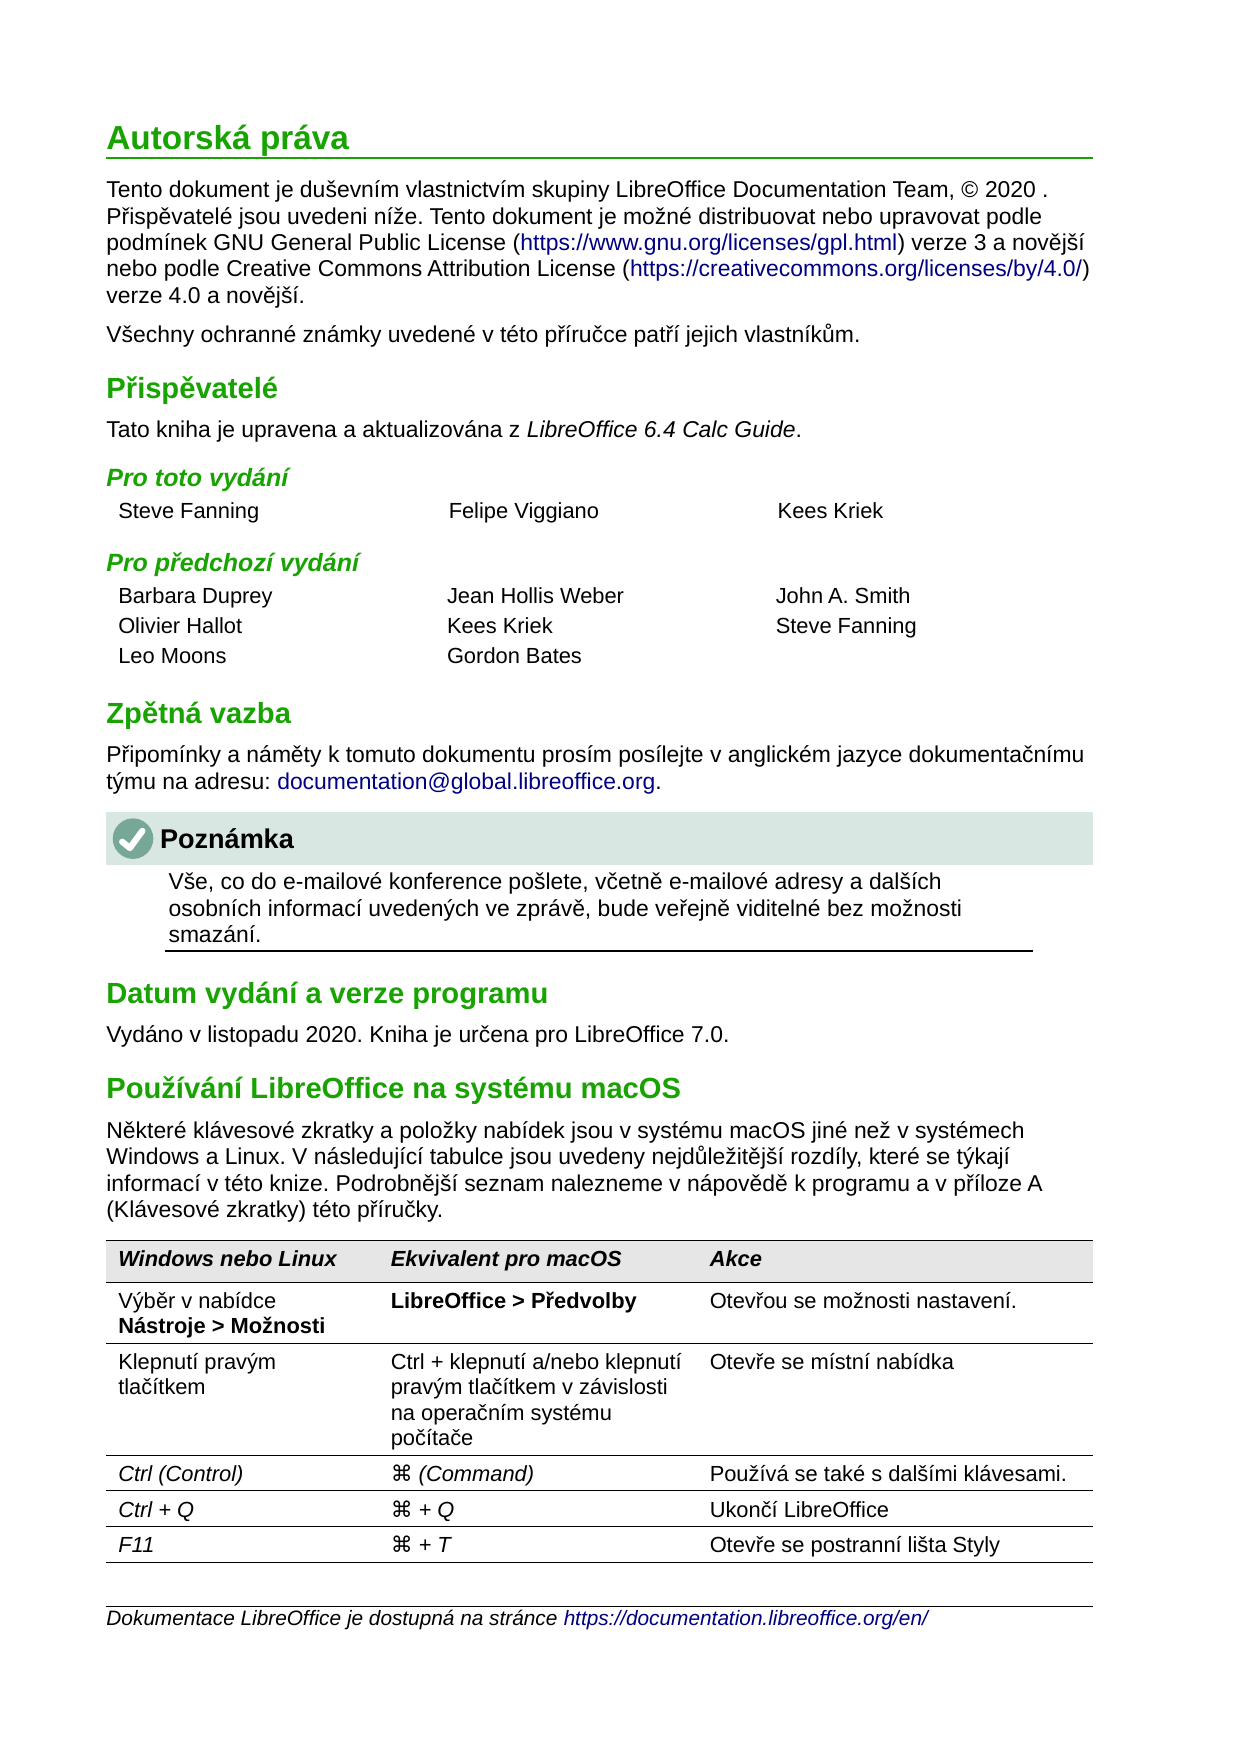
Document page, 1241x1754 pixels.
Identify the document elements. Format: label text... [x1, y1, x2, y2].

text Všechny ochranné známky uvedené v této příručce patří jejich vlastníkům. [106, 321, 1093, 347]
subtitle Poznámka [106, 812, 1093, 865]
table_cell Otevřou se možnosti nastavení. [698, 1283, 1093, 1343]
subtitle Datum vydání a verze programu [106, 976, 1093, 1010]
table_cell Kees Kriek [435, 613, 764, 643]
text Vše, co do e-mailové konference pošlete, včetně e-mailové adresy a dalších osobních informací uvedených ve zprávě, bude veřejně viditelné bez možnosti smazání. [165, 865, 1033, 950]
subtitle Zpětná vazba [106, 696, 1093, 730]
subtitle Pro toto vydání [106, 463, 1093, 492]
table_cell Ukončí LibreOffice [698, 1491, 1093, 1526]
table_cell Olivier Hallot [106, 613, 435, 643]
table_cell Klepnutí pravým tlačítkem [106, 1344, 379, 1454]
table_header Akce [698, 1241, 1093, 1282]
table_header Barbara Duprey [106, 583, 435, 613]
table_cell Otevře se místní nabídka [698, 1344, 1093, 1454]
table_cell Gordon Bates [435, 643, 764, 672]
table_cell Ctrl + klepnutí a/nebo klepnutí pravým tlačítkem v závislosti na operačním systému počítače [379, 1344, 698, 1454]
table_cell Leo Moons [106, 643, 435, 672]
subtitle Pro předchozí vydání [106, 548, 1093, 577]
table_cell Výběr v nabídce Nástroje > Možnosti [106, 1283, 379, 1343]
text Tato kniha je upravena a aktualizována z LibreOffice 6.4 Calc Guide. [106, 416, 1093, 442]
table_header Kees Kriek [766, 498, 1093, 527]
table_cell Ctrl (Control) [106, 1456, 379, 1490]
subtitle Autorská práva [106, 118, 1093, 157]
table_cell ⌘ (Command) [379, 1456, 698, 1490]
text Některé klávesové zkratky a položky nabídek jsou v systému macOS jiné než v systémech Windows a Linux. V následující tabulce jsou uvedeny nejdůležitější rozdíly, které se týkají informací v této knize. Podrobnější seznam nalezneme v nápovědě k programu a v příloze A (Klávesové zkratky) této příručky. [106, 1117, 1093, 1222]
table_cell ⌘ + Q [379, 1491, 698, 1526]
table_header Jean Hollis Weber [435, 583, 764, 613]
table_cell Používá se také s dalšími klávesami. [698, 1456, 1093, 1490]
table_header Steve Fanning [106, 498, 437, 527]
table_cell ⌘ + T [379, 1527, 698, 1562]
table_header John A. Smith [764, 583, 1093, 613]
text Tento dokument je duševním vlastnictvím skupiny LibreOffice Documentation Team, © 2020 . Přispěvatelé jsou uvedeni níže. Tento dokument je možné distribuovat nebo upravovat podle podmínek GNU General Public License (https://www.gnu.org/licenses/gpl.html) verze 3 a novější nebo podle Creative Commons Attribution License (https://creativecommons.org/licenses/by/4.0/) verze 4.0 a novější. [106, 176, 1093, 308]
table_cell Steve Fanning [764, 613, 1093, 643]
table_cell Otevře se postranní lišta Styly [698, 1527, 1093, 1562]
table_cell F11 [106, 1527, 379, 1562]
table_header Felipe Viggiano [437, 498, 766, 527]
text Vydáno v listopadu 2020. Kniha je určena pro LibreOffice 7.0. [106, 1021, 1093, 1048]
table_cell LibreOffice > Předvolby [379, 1283, 698, 1343]
table_header Ekvivalent pro macOS [379, 1241, 698, 1282]
table_cell Ctrl + Q [106, 1491, 379, 1526]
subtitle Přispěvatelé [106, 371, 1093, 404]
text Připomínky a náměty k tomuto dokumentu prosím posílejte v anglickém jazyce dokumentačnímu týmu na adresu: documentation@global.libreoffice.org. [106, 741, 1093, 794]
table_cell [764, 643, 1093, 672]
table_header Windows nebo Linux [106, 1241, 379, 1282]
subtitle Používání LibreOffice na systému macOS [106, 1071, 1093, 1105]
